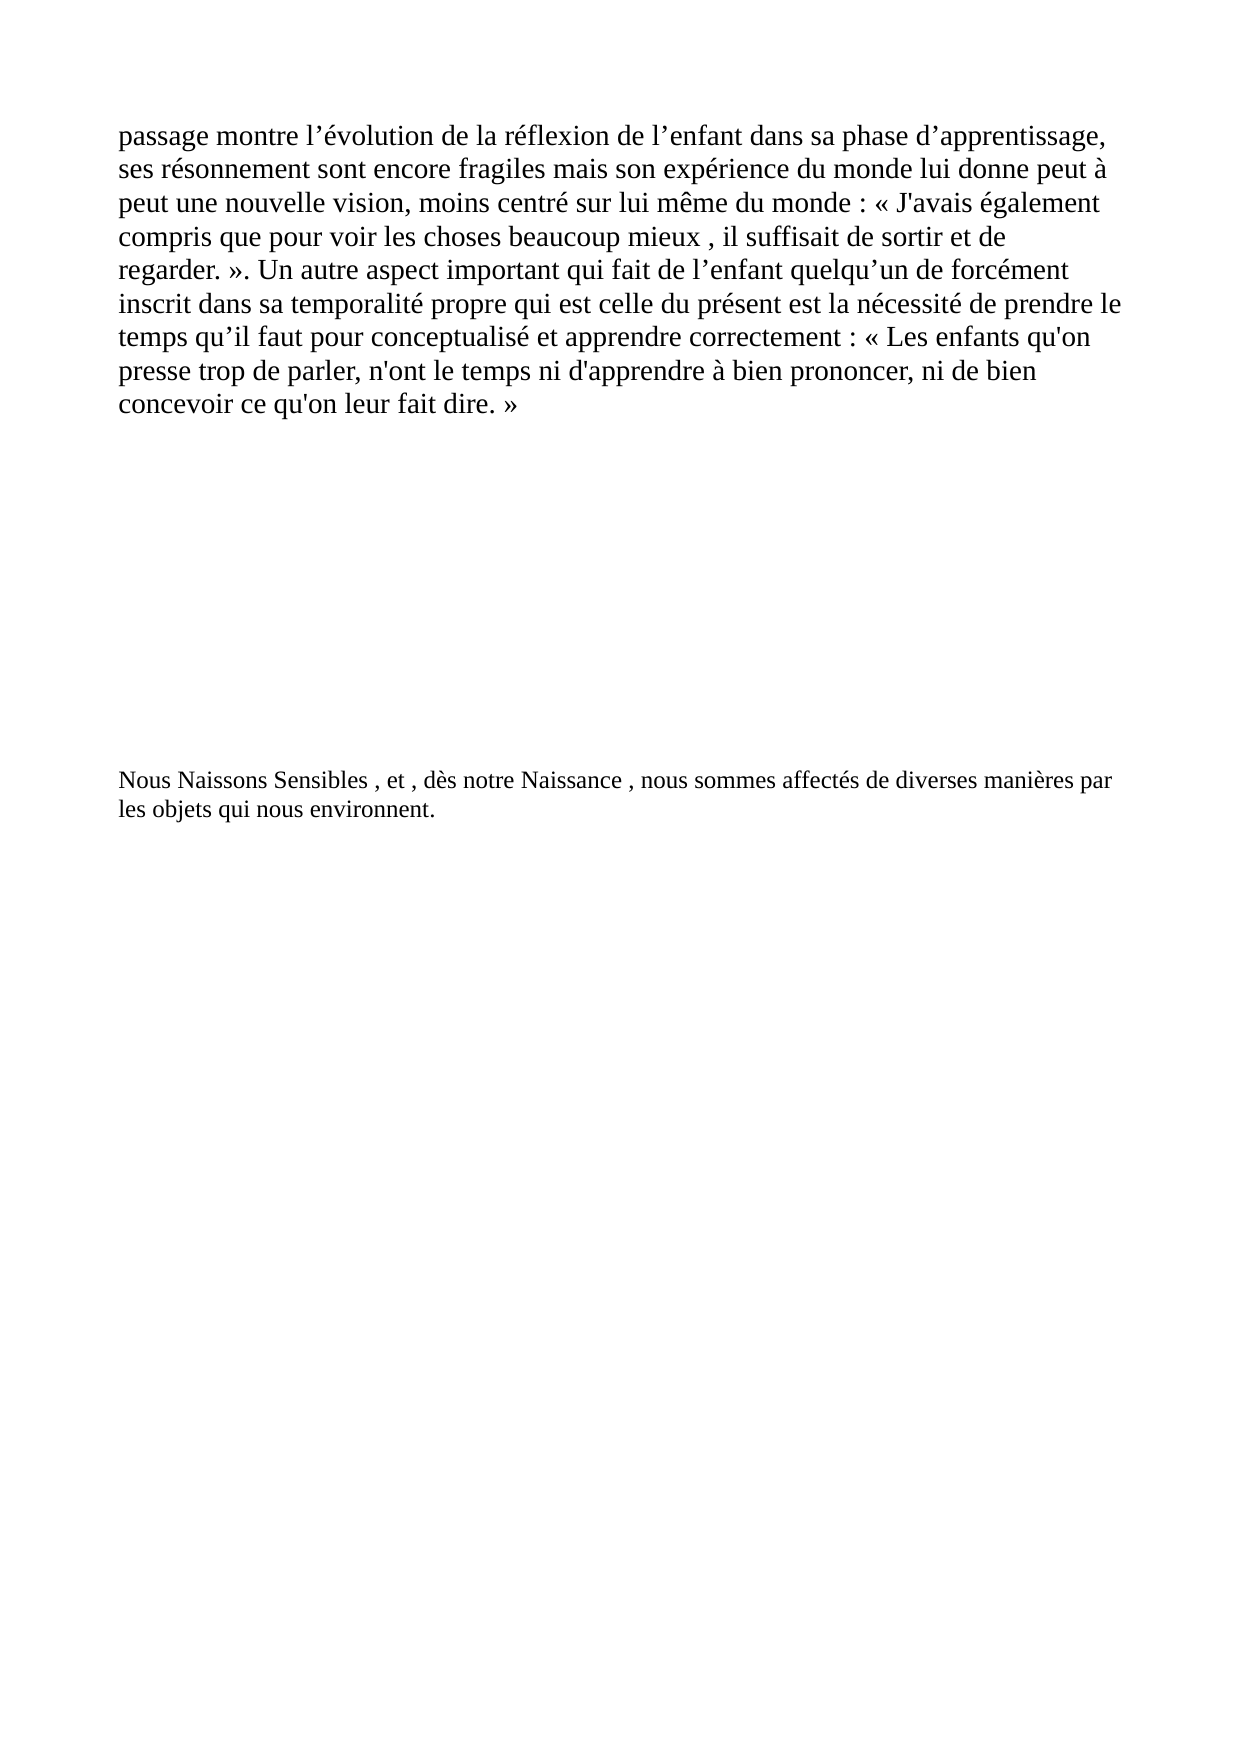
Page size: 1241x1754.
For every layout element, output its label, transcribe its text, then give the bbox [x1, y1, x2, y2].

text Nous Naissons Sensibles , et , dès notre Naissance , nous sommes affectés de diverses manières par les objets qui nous environnent. [118, 765, 1122, 822]
text passage montre l’évolution de la réflexion de l’enfant dans sa phase d’apprentissage, ses résonnement sont encore fragiles mais son expérience du monde lui donne peut à peut une nouvelle vision, moins centré sur lui même du monde : « J'avais également compris que pour voir les choses beaucoup mieux , il suffisait de sortir et de regarder. ». Un autre aspect important qui fait de l’enfant quelqu’un de forcément inscrit dans sa temporalité propre qui est celle du présent est la nécessité de prendre le temps qu’il faut pour conceptualisé et apprendre correctement : « Les enfants qu'on presse trop de parler, n'ont le temps ni d'apprendre à bien prononcer, ni de bien concevoir ce qu'on leur fait dire. » [118, 118, 1122, 420]
